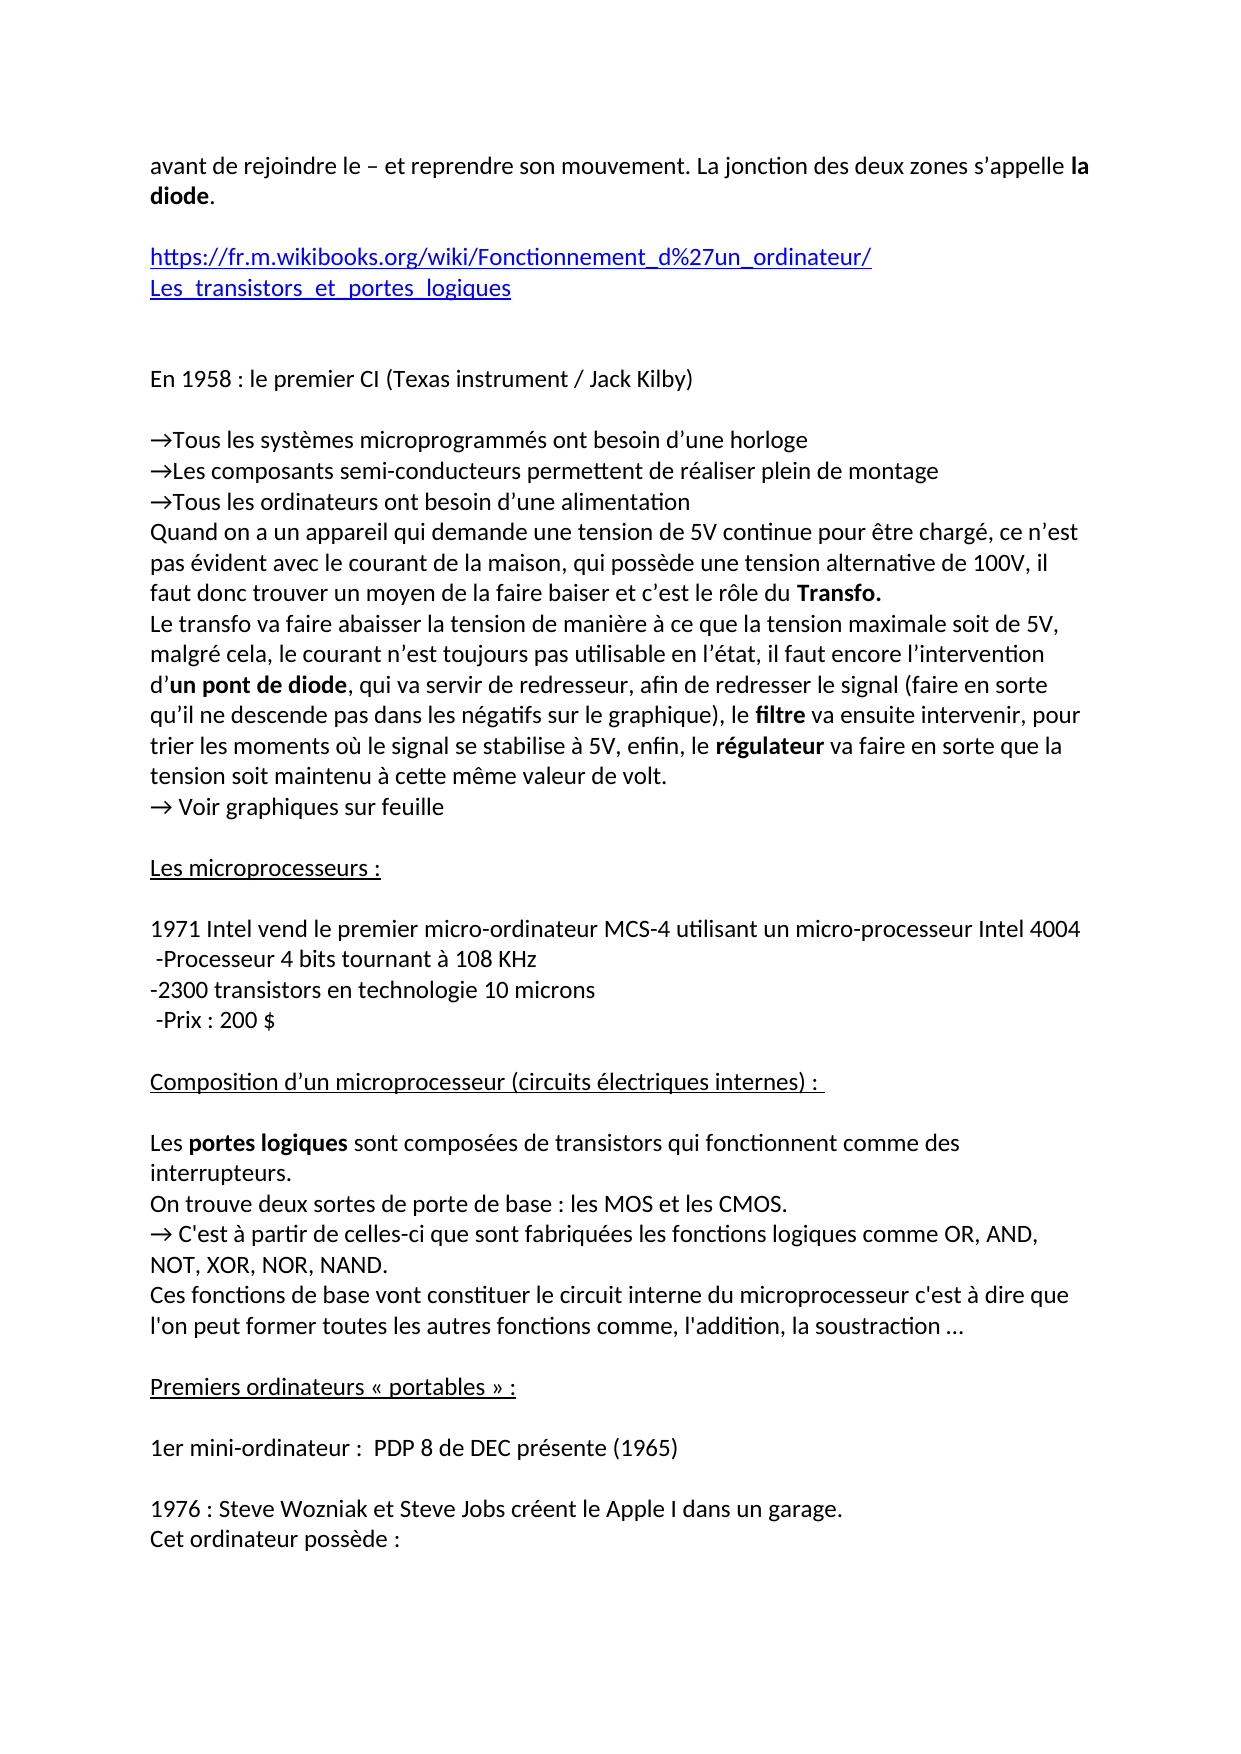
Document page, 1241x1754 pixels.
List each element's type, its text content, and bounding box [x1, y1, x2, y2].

text →Les composants semi-conducteurs permettent de réaliser plein de montage [150, 455, 1090, 486]
text Composition d’un microprocesseur (circuits électriques internes) : [150, 1066, 1090, 1096]
text → Voir graphiques sur feuille [150, 791, 1090, 821]
text →Tous les systèmes microprogrammés ont besoin d’une horloge [150, 425, 1090, 455]
text Cet ordinateur possède : [150, 1523, 1090, 1554]
text Premiers ordinateurs « portables » : [150, 1371, 1090, 1401]
text 1976 : Steve Wozniak et Steve Jobs créent le Apple I dans un garage. [150, 1493, 1090, 1523]
text Le transfo va faire abaisser la tension de manière à ce que la tension maximale soit de 5V, malgré cela, le courant n’est toujours pas utilisable en l’état, il faut encore l’intervention d’un pont de diode, qui va servir de redresseur, afin de redresser le signal (faire en sorte qu’il ne descende pas dans les négatifs sur le graphique), le filtre va ensuite intervenir, pour trier les moments où le signal se stabilise à 5V, enfin, le régulateur va faire en sorte que la tension soit maintenu à cette même valeur de volt. [150, 608, 1090, 791]
text -2300 transistors en technologie 10 microns [150, 974, 1090, 1004]
text → C'est à partir de celles-ci que sont fabriquées les fonctions logiques comme OR, AND, NOT, XOR, NOR, NAND. [150, 1218, 1090, 1279]
text -Prix : 200 $ [150, 1004, 1090, 1035]
text 1971 Intel vend le premier micro-ordinateur MCS-4 utilisant un micro-processeur Intel 4004 [150, 913, 1090, 943]
text -Processeur 4 bits tournant à 108 KHz [150, 943, 1090, 974]
text avant de rejoindre le – et reprendre son mouvement. La jonction des deux zones s’appelle la diode. [150, 150, 1090, 211]
text https://fr.m.wikibooks.org/wiki/Fonctionnement_d%27un_ordinateur/Les_transistors_et_portes_logiques [150, 242, 1090, 303]
text 1er mini-ordinateur : PDP 8 de DEC présente (1965) [150, 1432, 1090, 1462]
text Quand on a un appareil qui demande une tension de 5V continue pour être chargé, ce n’est pas évident avec le courant de la maison, qui possède une tension alternative de 100V, il faut donc trouver un moyen de la faire baiser et c’est le rôle du Transfo. [150, 516, 1090, 608]
text On trouve deux sortes de porte de base : les MOS et les CMOS. [150, 1188, 1090, 1218]
text Ces fonctions de base vont constituer le circuit interne du microprocesseur c'est à dire que l'on peut former toutes les autres fonctions comme, l'addition, la soustraction … [150, 1279, 1090, 1340]
text Les portes logiques sont composées de transistors qui fonctionnent comme des interrupteurs. [150, 1127, 1090, 1188]
text →Tous les ordinateurs ont besoin d’une alimentation [150, 486, 1090, 516]
text Les microprocesseurs : [150, 852, 1090, 882]
text En 1958 : le premier CI (Texas instrument / Jack Kilby) [150, 364, 1090, 394]
